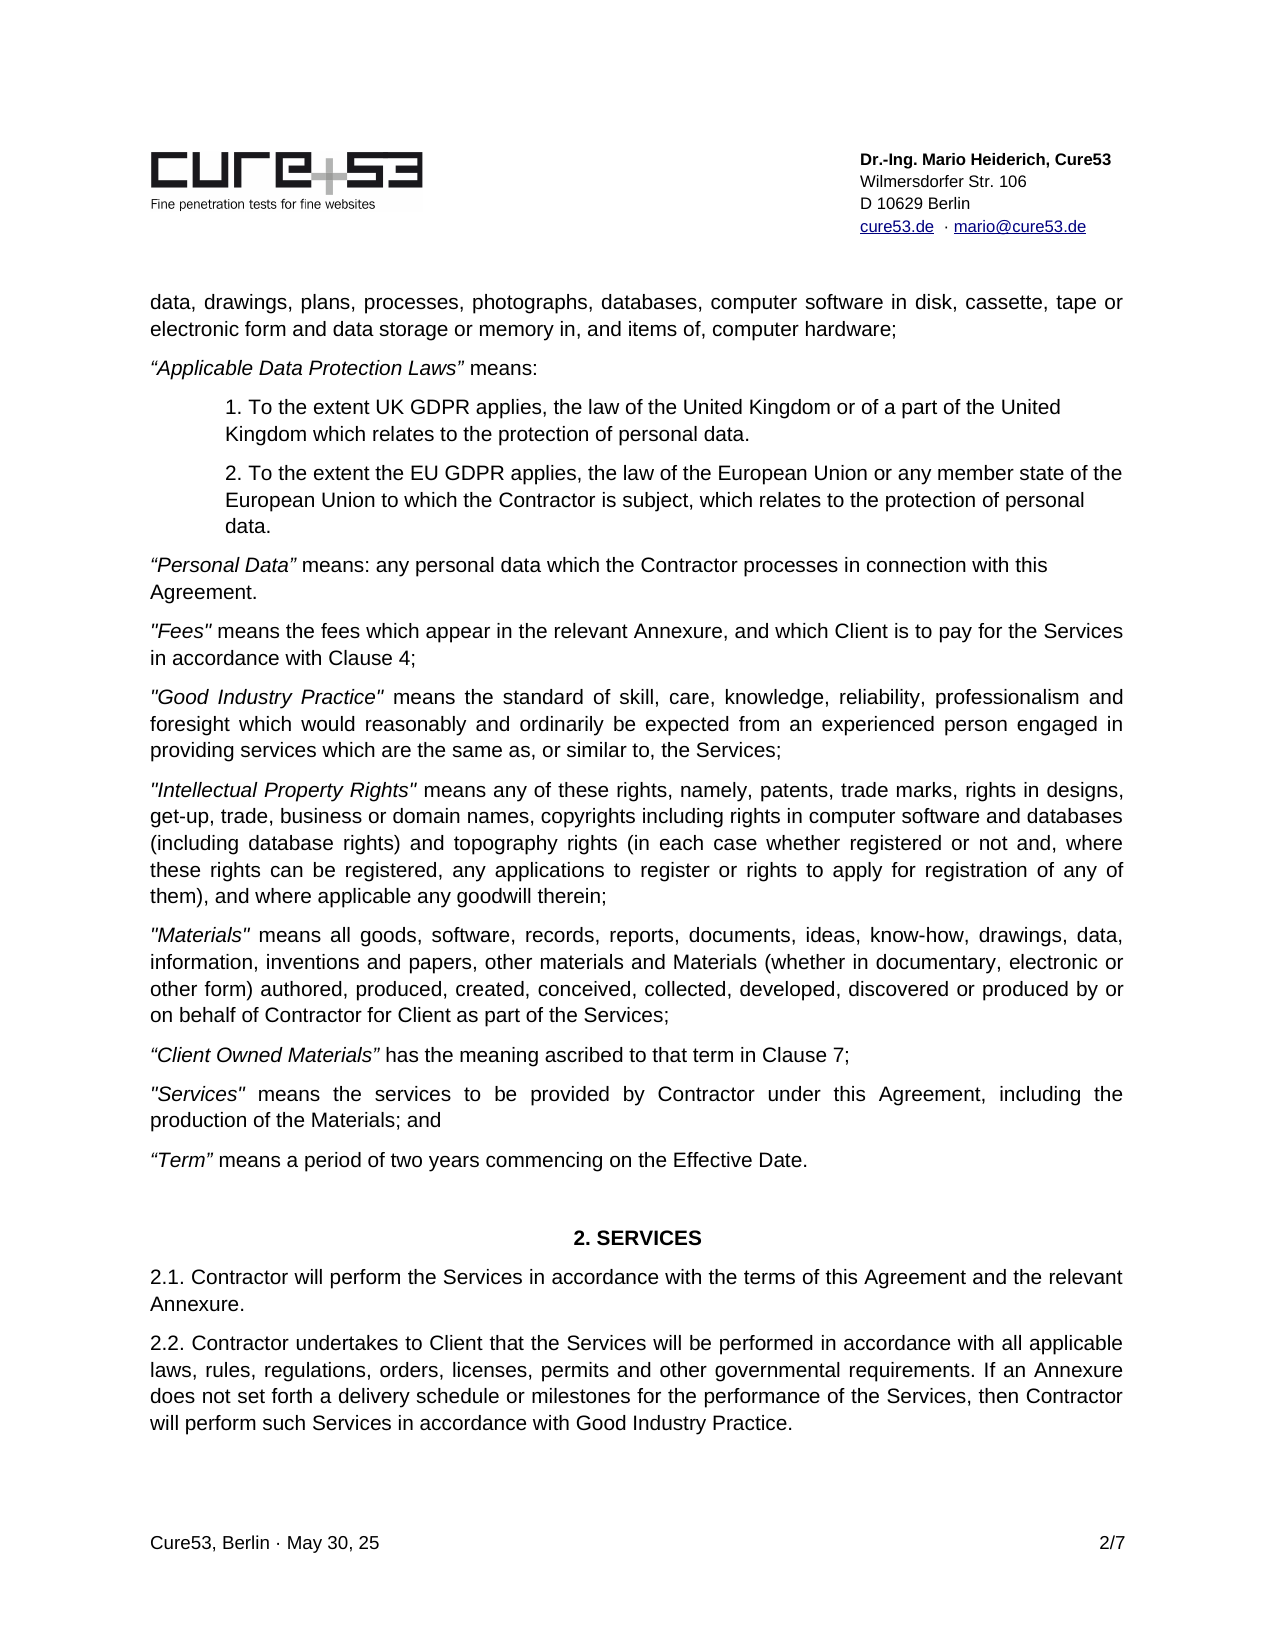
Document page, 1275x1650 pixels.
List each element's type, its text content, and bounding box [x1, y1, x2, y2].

text "Intellectual Property Rights" means any of these rights, namely, patents, trade marks, rights in designs, get-up, trade, business or domain names, copyrights including rights in computer software and databases (including database rights) and topography rights (in each case whether registered or not and, where these rights can be registered, any applications to register or rights to apply for registration of any of them), and where applicable any goodwill therein; [150, 778, 1125, 908]
text data, drawings, plans, processes, photographs, databases, computer software in disk, cassette, tape or electronic form and data storage or memory in, and items of, computer hardware; [150, 291, 1125, 341]
text 2.1. Contractor will perform the Services in accordance with the terms of this Agreement and the relevant Annexure. [150, 1266, 1125, 1316]
picture [150, 151, 423, 212]
text "Fees" means the fees which appear in the relevant Annexure, and which Client is to pay for the Services in accordance with Clause 4; [150, 620, 1125, 670]
text “Client Owned Materials” has the meaning ascribed to that term in Clause 7; [150, 1043, 1125, 1066]
text 2. To the extent the EU GDPR applies, the law of the European Union or any member state of the European Union to which the Contractor is subject, which relates to the protection of personal data. [225, 461, 1125, 538]
text “Personal Data” means: any personal data which the Contractor processes in connection with this Agreement. [150, 554, 1125, 604]
text 2. SERVICES [150, 1226, 1125, 1250]
text “Applicable Data Protection Laws” means: [150, 356, 1125, 380]
text "Good Industry Practice" means the standard of skill, care, knowledge, reliability, professionalism and foresight which would reasonably and ordinarily be expected from an experienced person engaged in providing services which are the same as, or similar to, the Services; [150, 686, 1125, 762]
text “Term” means a period of two years commencing on the Effective Date. [150, 1148, 1125, 1171]
text 1. To the extent UK GDPR applies, the law of the United Kingdom or of a part of the United Kingdom which relates to the protection of personal data. [225, 396, 1125, 446]
text "Materials" means all goods, software, records, reports, documents, ideas, know-how, drawings, data, information, inventions and papers, other materials and Materials (whether in documentary, electronic or other form) authored, produced, created, conceived, collected, developed, discovered or produced by or on behalf of Contractor for Client as part of the Services; [150, 924, 1125, 1027]
text 2.2. Contractor undertakes to Client that the Services will be performed in accordance with all applicable laws, rules, regulations, orders, licenses, permits and other governmental requirements. If an Annexure does not set forth a delivery schedule or milestones for the performance of the Services, then Contractor will perform such Services in accordance with Good Industry Practice. [150, 1331, 1125, 1435]
text "Services" means the services to be provided by Contractor under this Agreement, including the production of the Materials; and [150, 1082, 1125, 1132]
